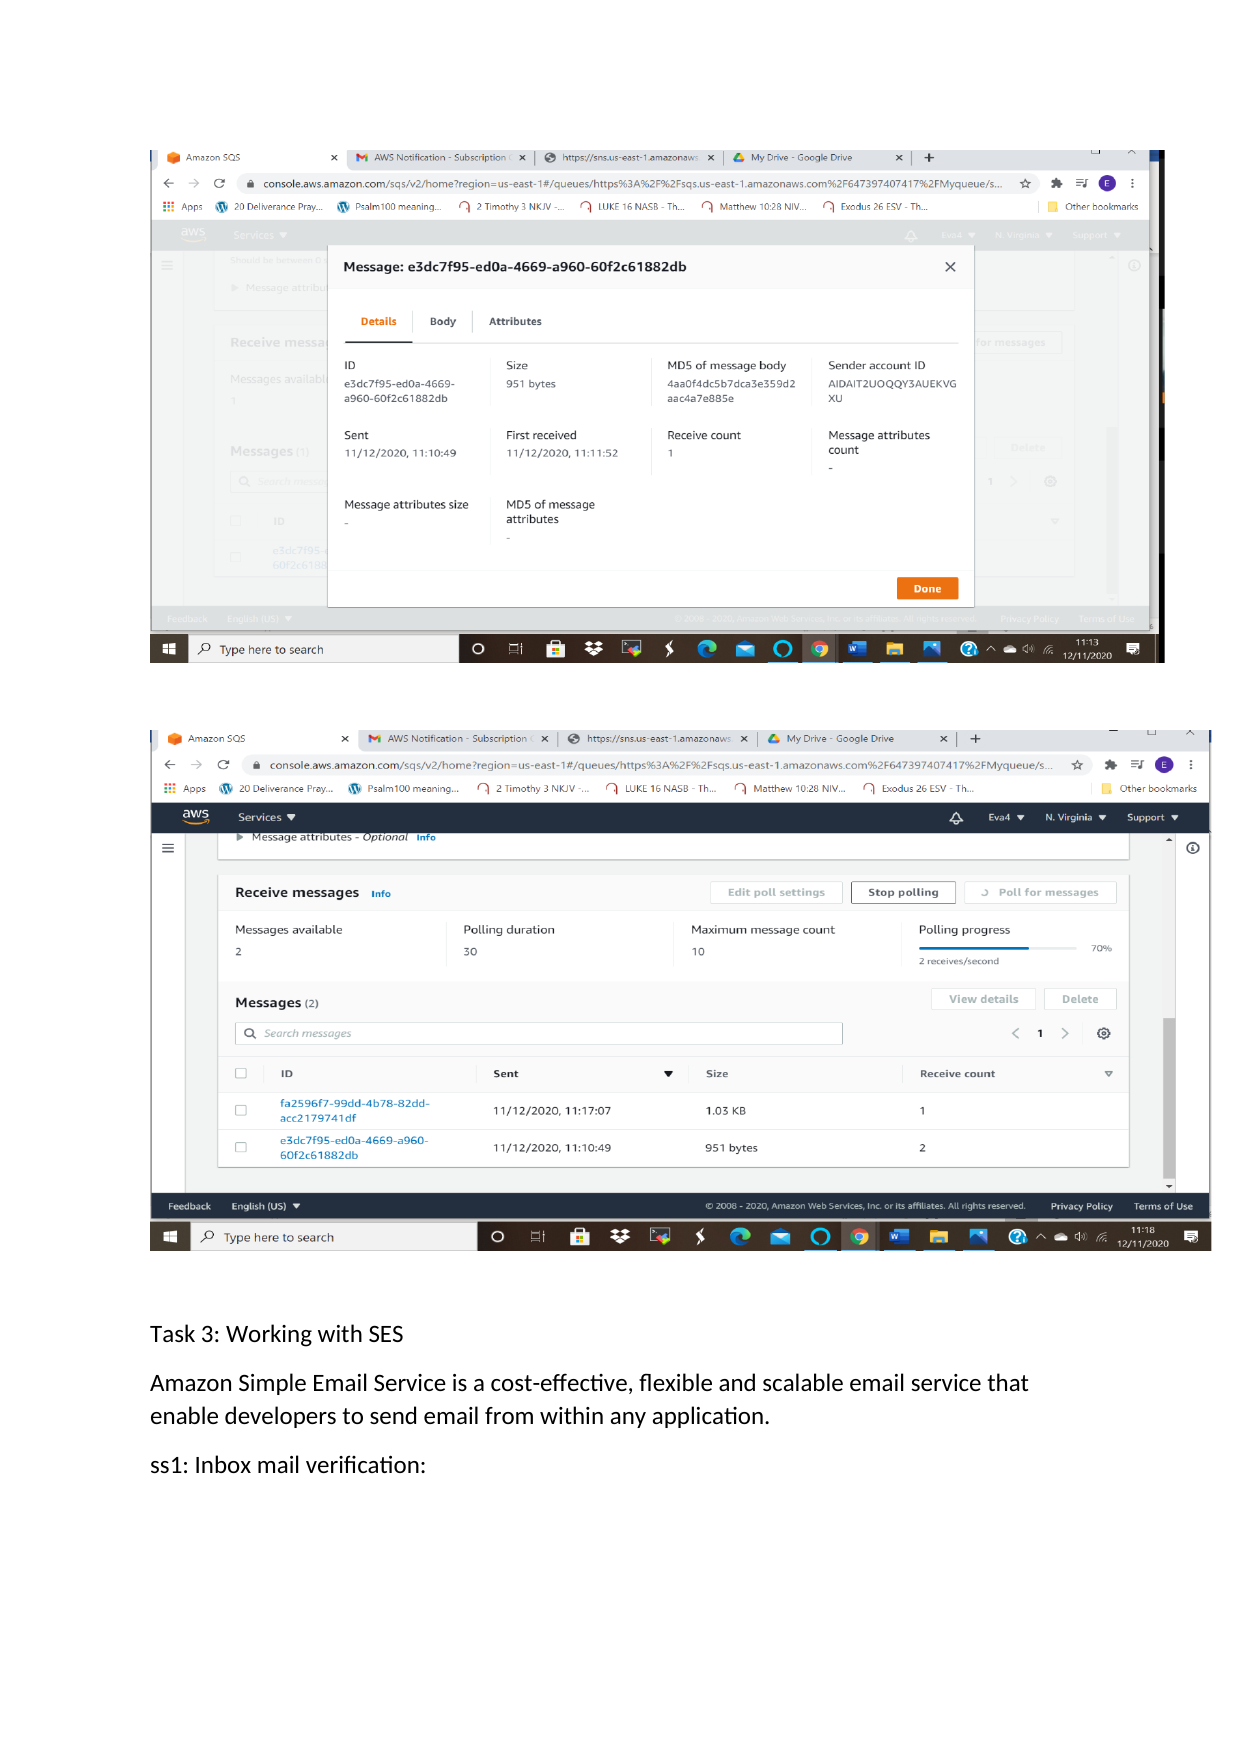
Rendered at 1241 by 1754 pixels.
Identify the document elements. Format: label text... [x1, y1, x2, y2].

text Task 3: Working with SES [150, 1318, 1090, 1348]
text ss1: Inbox mail verification: [150, 1449, 1090, 1479]
text Amazon Simple Email Service is a cost-effective, flexible and scalable email service that enable developers to send email from within any application. [150, 1367, 1090, 1430]
